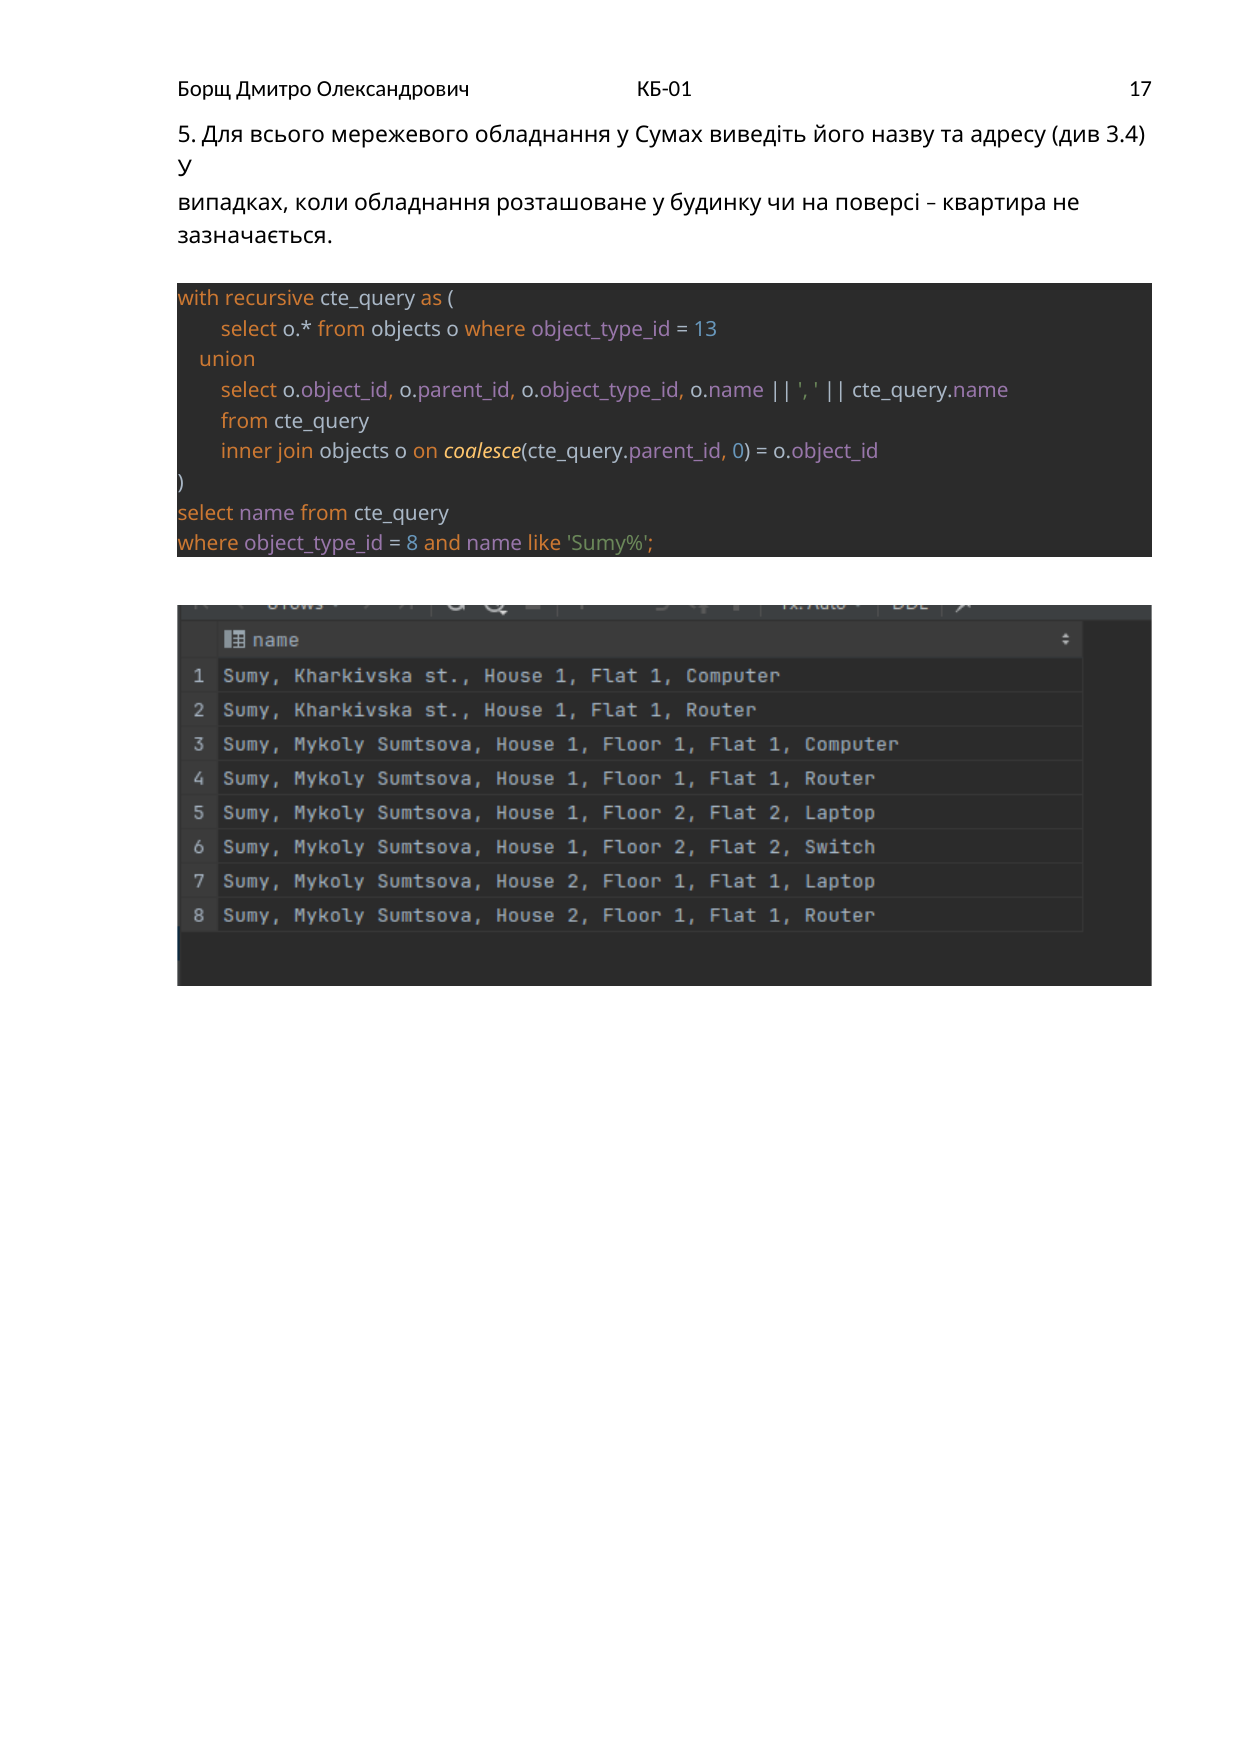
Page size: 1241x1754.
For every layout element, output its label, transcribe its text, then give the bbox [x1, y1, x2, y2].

text 5. Для всього мережевого обладнання у Сумах виведіть його назву та адресу (див 3.4) У випадках, коли обладнання розташоване у будинку чи на поверсі – квартира не зазначається. [177, 118, 1152, 251]
text with recursive cte_query as ( select o.* from objects o where object_type_id = 13 union select o.object_id, o.parent_id, o.object_type_id, o.name || ', ' || cte_query.name from cte_query inner join objects o on coalesce(cte_query.parent_id, 0) = o.object_id ) select name from cte_query where object_type_id = 8 and name like 'Sumy%'; [177, 283, 1152, 557]
picture [177, 605, 1152, 986]
